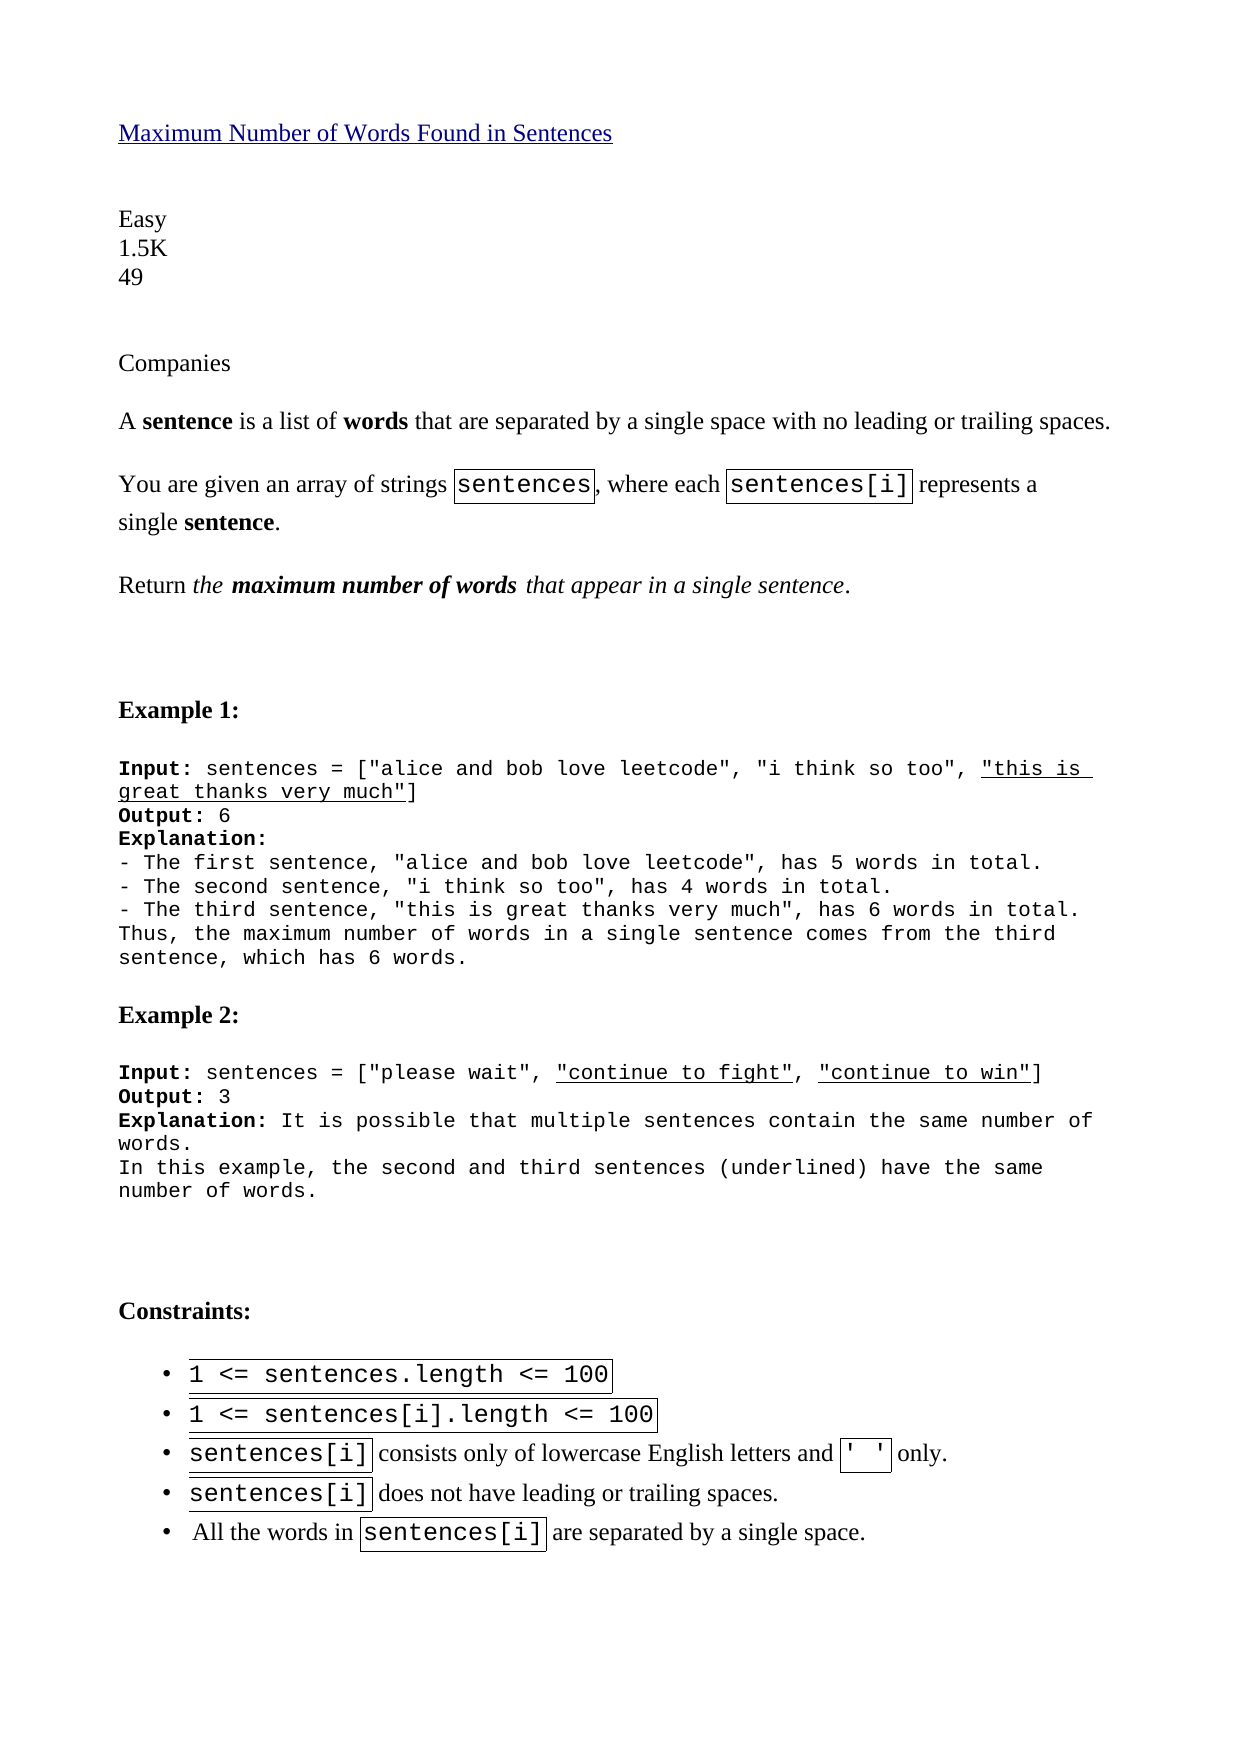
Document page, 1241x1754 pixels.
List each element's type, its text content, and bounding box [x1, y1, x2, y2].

text Easy [118, 204, 1122, 233]
text Companies [118, 348, 1122, 377]
list [613, 1359, 1122, 1393]
text Constraints: [118, 1296, 1122, 1325]
list does not have leading or trailing spaces. [373, 1477, 1122, 1511]
list sentences[i] consists only of lowercase English letters and ' ' only. [162, 1438, 372, 1472]
text Return the maximum number of words that appear in a single sentence. [118, 570, 1122, 599]
text Input: sentences = ["please wait", "continue to fight", "continue to win"] [118, 1062, 1122, 1086]
list sentences[i] [162, 1477, 372, 1511]
list sentences[i] consists only of lowercase English letters and ' ' only. [373, 1438, 840, 1472]
list sentences[i] consists only of lowercase English letters and ' ' only. [892, 1438, 1122, 1472]
text Explanation: [118, 828, 1122, 852]
text You are given an array of strings sentences, where each sentences[i] represents a single sentence. [118, 469, 1122, 536]
text 49 [118, 262, 1122, 291]
list sentences[i] [361, 1518, 546, 1551]
text - The second sentence, "i think so too", has 4 words in total. [118, 876, 1122, 899]
text - The third sentence, "this is great thanks very much", has 6 words in total. [118, 899, 1122, 923]
text Thus, the maximum number of words in a single sentence comes from the third sentence, which has 6 words. [118, 923, 1122, 970]
text Input: sentences = ["alice and bob love leetcode", "i think so too", "this is great thanks very much"] [118, 757, 1122, 805]
text Output: 3 [118, 1086, 1122, 1109]
text A sentence is a list of words that are separated by a single space with no leading or trailing spaces. [118, 406, 1122, 435]
text Maximum Number of Words Found in Sentences [118, 118, 1122, 147]
list All the words in [162, 1517, 360, 1551]
text Example 1: [118, 695, 1122, 724]
list are separated by a single space. [547, 1517, 1122, 1551]
text - The first sentence, "alice and bob love leetcode", has 5 words in total. [118, 852, 1122, 876]
list 1 <= sentences[i].length <= 100 [162, 1398, 657, 1432]
text Output: 6 [118, 805, 1122, 828]
text In this example, the second and third sentences (underlined) have the same number of words. [118, 1157, 1122, 1204]
list [658, 1398, 1122, 1432]
text Example 2: [118, 1000, 1122, 1028]
list sentences[i] consists only of lowercase English letters and ' ' only. [841, 1439, 891, 1472]
list 1 <= sentences.length <= 100 [162, 1359, 612, 1393]
text 1.5K [118, 233, 1122, 262]
text Explanation: It is possible that multiple sentences contain the same number of words. [118, 1109, 1122, 1157]
